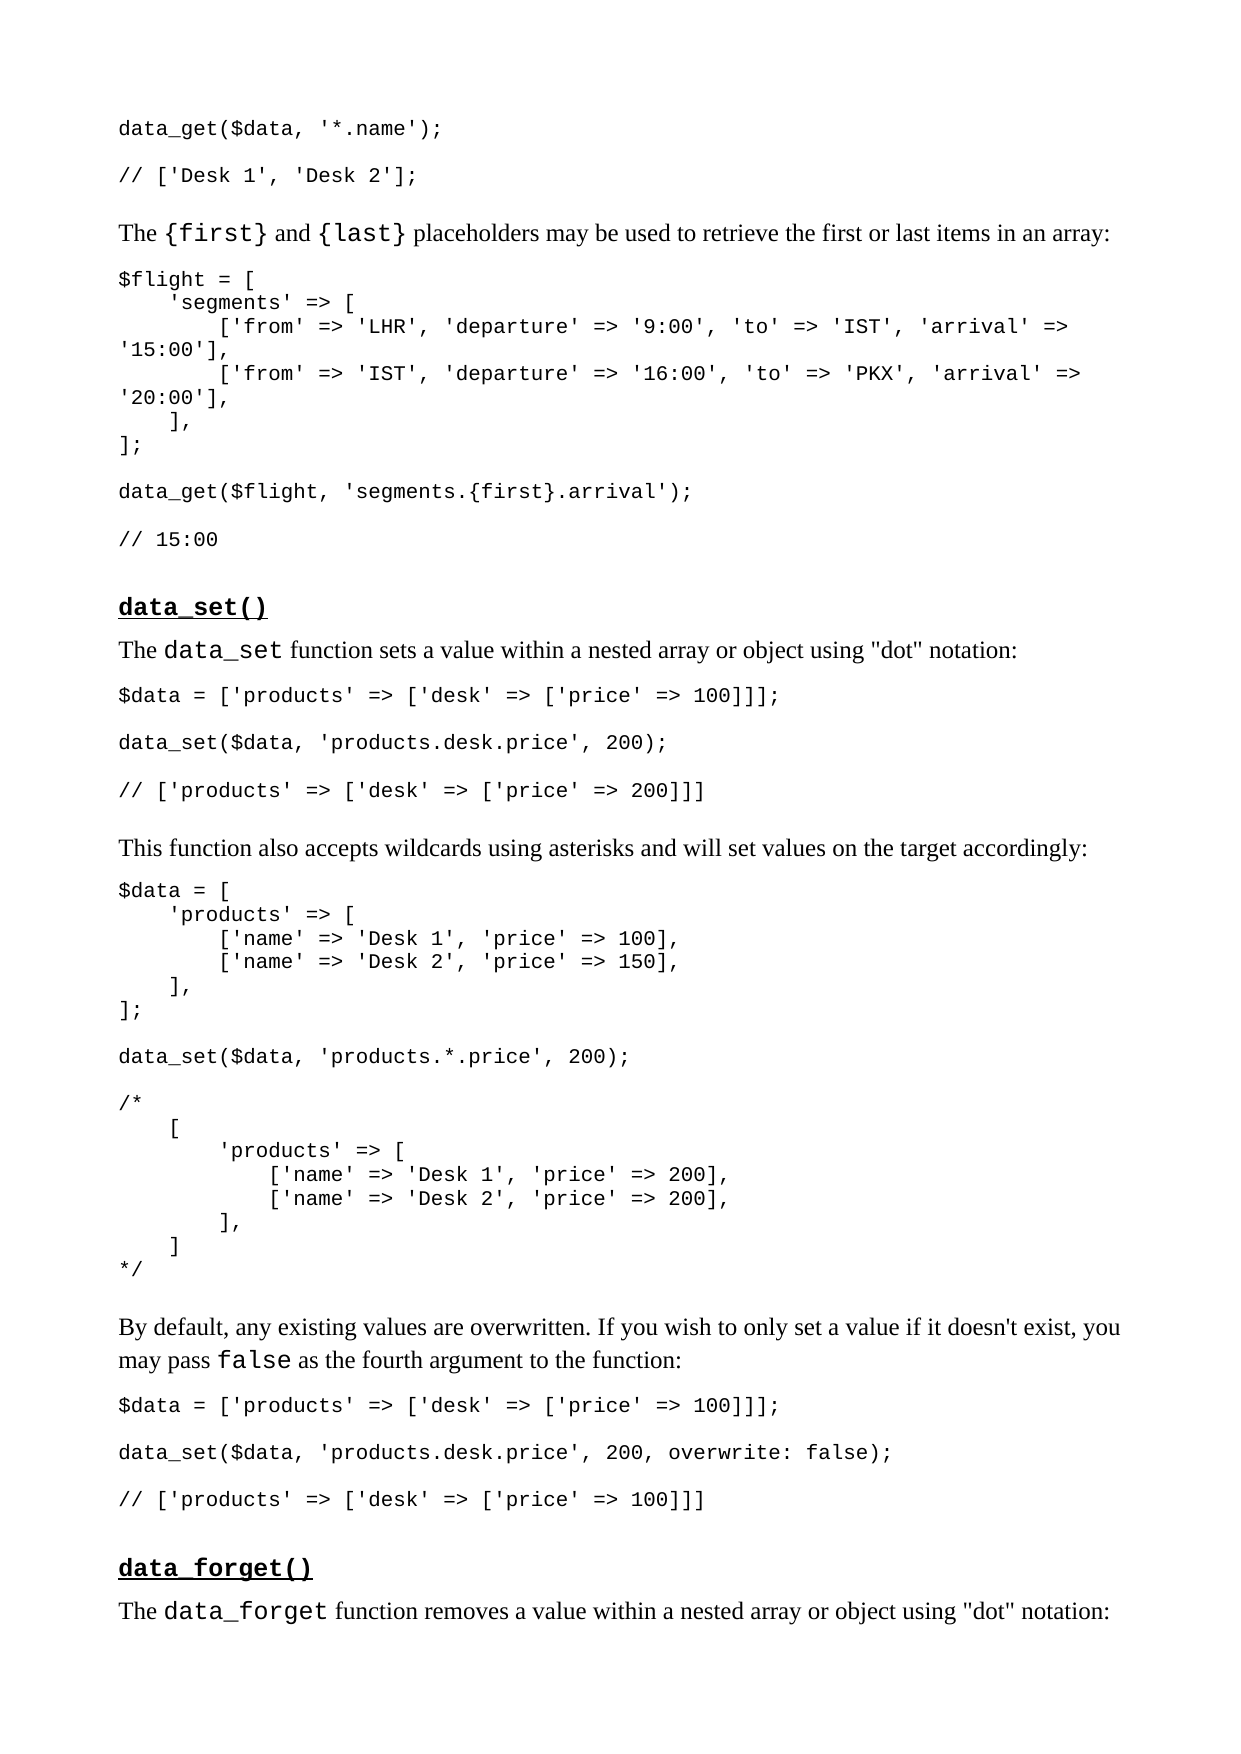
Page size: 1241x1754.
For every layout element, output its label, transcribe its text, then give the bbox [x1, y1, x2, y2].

text data_get($flight, 'segments.{first}.arrival'); [118, 481, 1122, 505]
text data_set($data, 'products.desk.price', 200, overwrite: false); [118, 1442, 1122, 1466]
text $data = [ [118, 880, 1122, 904]
text This function also accepts wildcards using asterisks and will set values on the target accordingly: [118, 833, 1122, 862]
text ['from' => 'IST', 'departure' => '16:00', 'to' => 'PKX', 'arrival' => '20:00'], [118, 363, 1122, 410]
text ['name' => 'Desk 1', 'price' => 200], [118, 1164, 1122, 1188]
text ['name' => 'Desk 2', 'price' => 150], [118, 951, 1122, 975]
text data_set($data, 'products.desk.price', 200); [118, 732, 1122, 756]
text $flight = [ [118, 268, 1122, 292]
text // ['products' => ['desk' => ['price' => 100]]] [118, 1489, 1122, 1513]
subtitle data_set() [118, 594, 1122, 623]
text ['name' => 'Desk 2', 'price' => 200], [118, 1188, 1122, 1211]
text 'products' => [ [118, 904, 1122, 928]
text */ [118, 1259, 1122, 1282]
text 'segments' => [ [118, 292, 1122, 316]
text ['name' => 'Desk 1', 'price' => 100], [118, 928, 1122, 951]
text The data_set function sets a value within a nested array or object using "dot" notation: [118, 635, 1122, 666]
text $data = ['products' => ['desk' => ['price' => 100]]]; [118, 685, 1122, 709]
text The data_forget function removes a value within a nested array or object using "dot" notation: [118, 1596, 1122, 1627]
text ], [118, 410, 1122, 434]
text ] [118, 1235, 1122, 1259]
text ['from' => 'LHR', 'departure' => '9:00', 'to' => 'IST', 'arrival' => '15:00'], [118, 316, 1122, 363]
text // ['Desk 1', 'Desk 2']; [118, 165, 1122, 189]
text 'products' => [ [118, 1141, 1122, 1164]
text ], [118, 1211, 1122, 1235]
text // ['products' => ['desk' => ['price' => 200]]] [118, 780, 1122, 803]
text ]; [118, 999, 1122, 1022]
text data_set($data, 'products.*.price', 200); [118, 1046, 1122, 1069]
subtitle data_forget() [118, 1555, 1122, 1583]
text The {first} and {last} placeholders may be used to retrieve the first or last items in an array: [118, 218, 1122, 249]
text // 15:00 [118, 529, 1122, 552]
text $data = ['products' => ['desk' => ['price' => 100]]]; [118, 1395, 1122, 1418]
text ]; [118, 434, 1122, 458]
text data_get($data, '*.name'); [118, 118, 1122, 142]
text /* [118, 1093, 1122, 1117]
text [ [118, 1117, 1122, 1141]
text ], [118, 975, 1122, 999]
text By default, any existing values are overwritten. If you wish to only set a value if it doesn't exist, you may pass false as the fourth argument to the function: [118, 1312, 1122, 1376]
